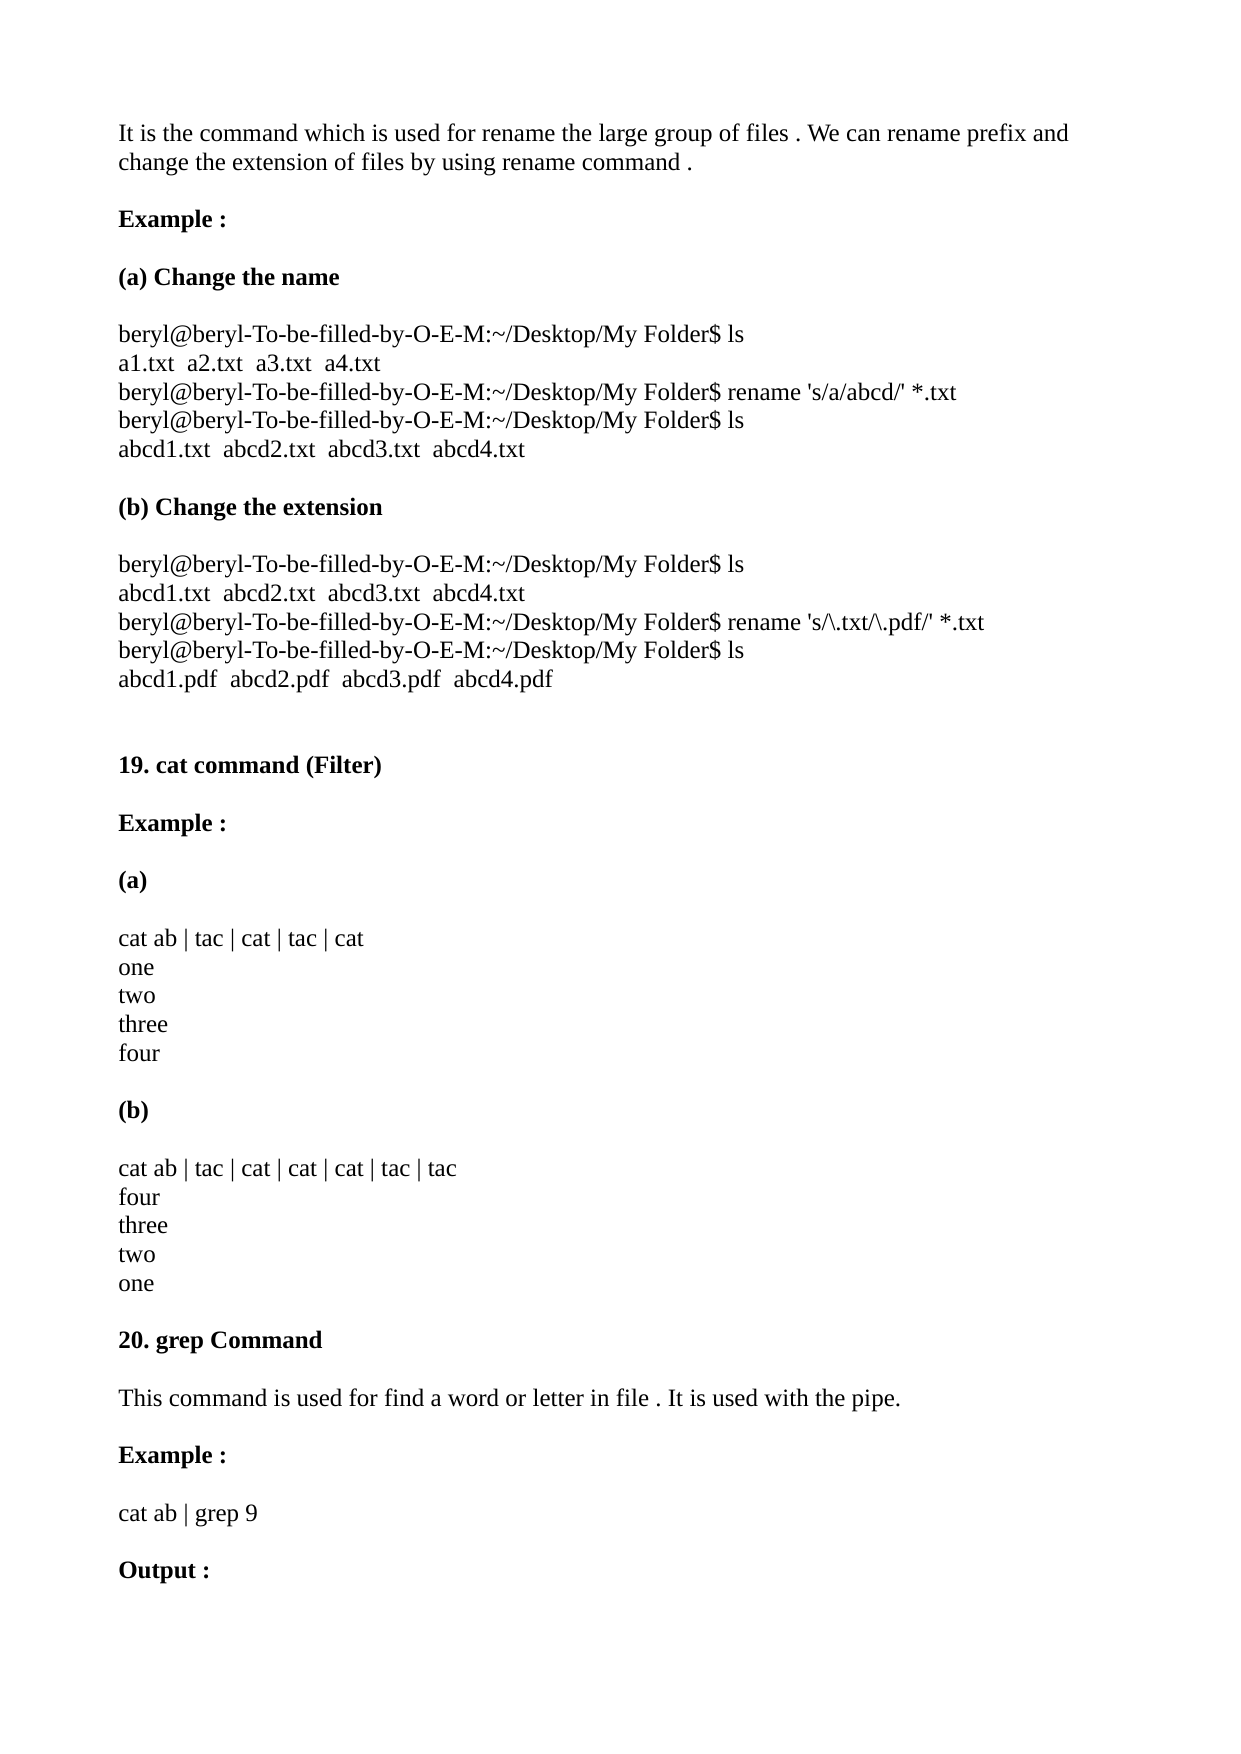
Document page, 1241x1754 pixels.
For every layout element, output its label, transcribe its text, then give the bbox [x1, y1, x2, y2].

text two [118, 1239, 1122, 1268]
text (b) [118, 1096, 1122, 1124]
text three [118, 1211, 1122, 1239]
text three [118, 1009, 1122, 1038]
text beryl@beryl-To-be-filled-by-O-E-M:~/Desktop/My Folder$ rename 's/a/abcd/' *.txt [118, 377, 1122, 406]
text beryl@beryl-To-be-filled-by-O-E-M:~/Desktop/My Folder$ rename 's/\.txt/\.pdf/' *.txt [118, 607, 1122, 636]
text abcd1.pdf abcd2.pdf abcd3.pdf abcd4.pdf [118, 664, 1122, 693]
text one [118, 952, 1122, 981]
text one [118, 1268, 1122, 1297]
text cat ab | tac | cat | cat | cat | tac | tac [118, 1153, 1122, 1182]
text beryl@beryl-To-be-filled-by-O-E-M:~/Desktop/My Folder$ ls [118, 549, 1122, 578]
text four [118, 1038, 1122, 1067]
text Output : [118, 1556, 1122, 1584]
text four [118, 1182, 1122, 1211]
text two [118, 981, 1122, 1009]
text beryl@beryl-To-be-filled-by-O-E-M:~/Desktop/My Folder$ ls [118, 406, 1122, 434]
text (b) Change the extension [118, 492, 1122, 521]
text 19. cat command (Filter) [118, 751, 1122, 779]
text 20. grep Command [118, 1326, 1122, 1354]
text (a) [118, 866, 1122, 894]
text cat ab | tac | cat | tac | cat [118, 923, 1122, 952]
text beryl@beryl-To-be-filled-by-O-E-M:~/Desktop/My Folder$ ls [118, 319, 1122, 348]
text Example : [118, 1441, 1122, 1469]
text abcd1.txt abcd2.txt abcd3.txt abcd4.txt [118, 578, 1122, 607]
text This command is used for find a word or letter in file . It is used with the pipe. [118, 1383, 1122, 1412]
text Example : [118, 808, 1122, 837]
text cat ab | grep 9 [118, 1498, 1122, 1527]
text a1.txt a2.txt a3.txt a4.txt [118, 348, 1122, 377]
text It is the command which is used for rename the large group of files . We can rename prefix and change the extension of files by using rename command . [118, 118, 1122, 176]
text beryl@beryl-To-be-filled-by-O-E-M:~/Desktop/My Folder$ ls [118, 636, 1122, 664]
text abcd1.txt abcd2.txt abcd3.txt abcd4.txt [118, 434, 1122, 463]
text (a) Change the name [118, 262, 1122, 291]
text Example : [118, 204, 1122, 233]
